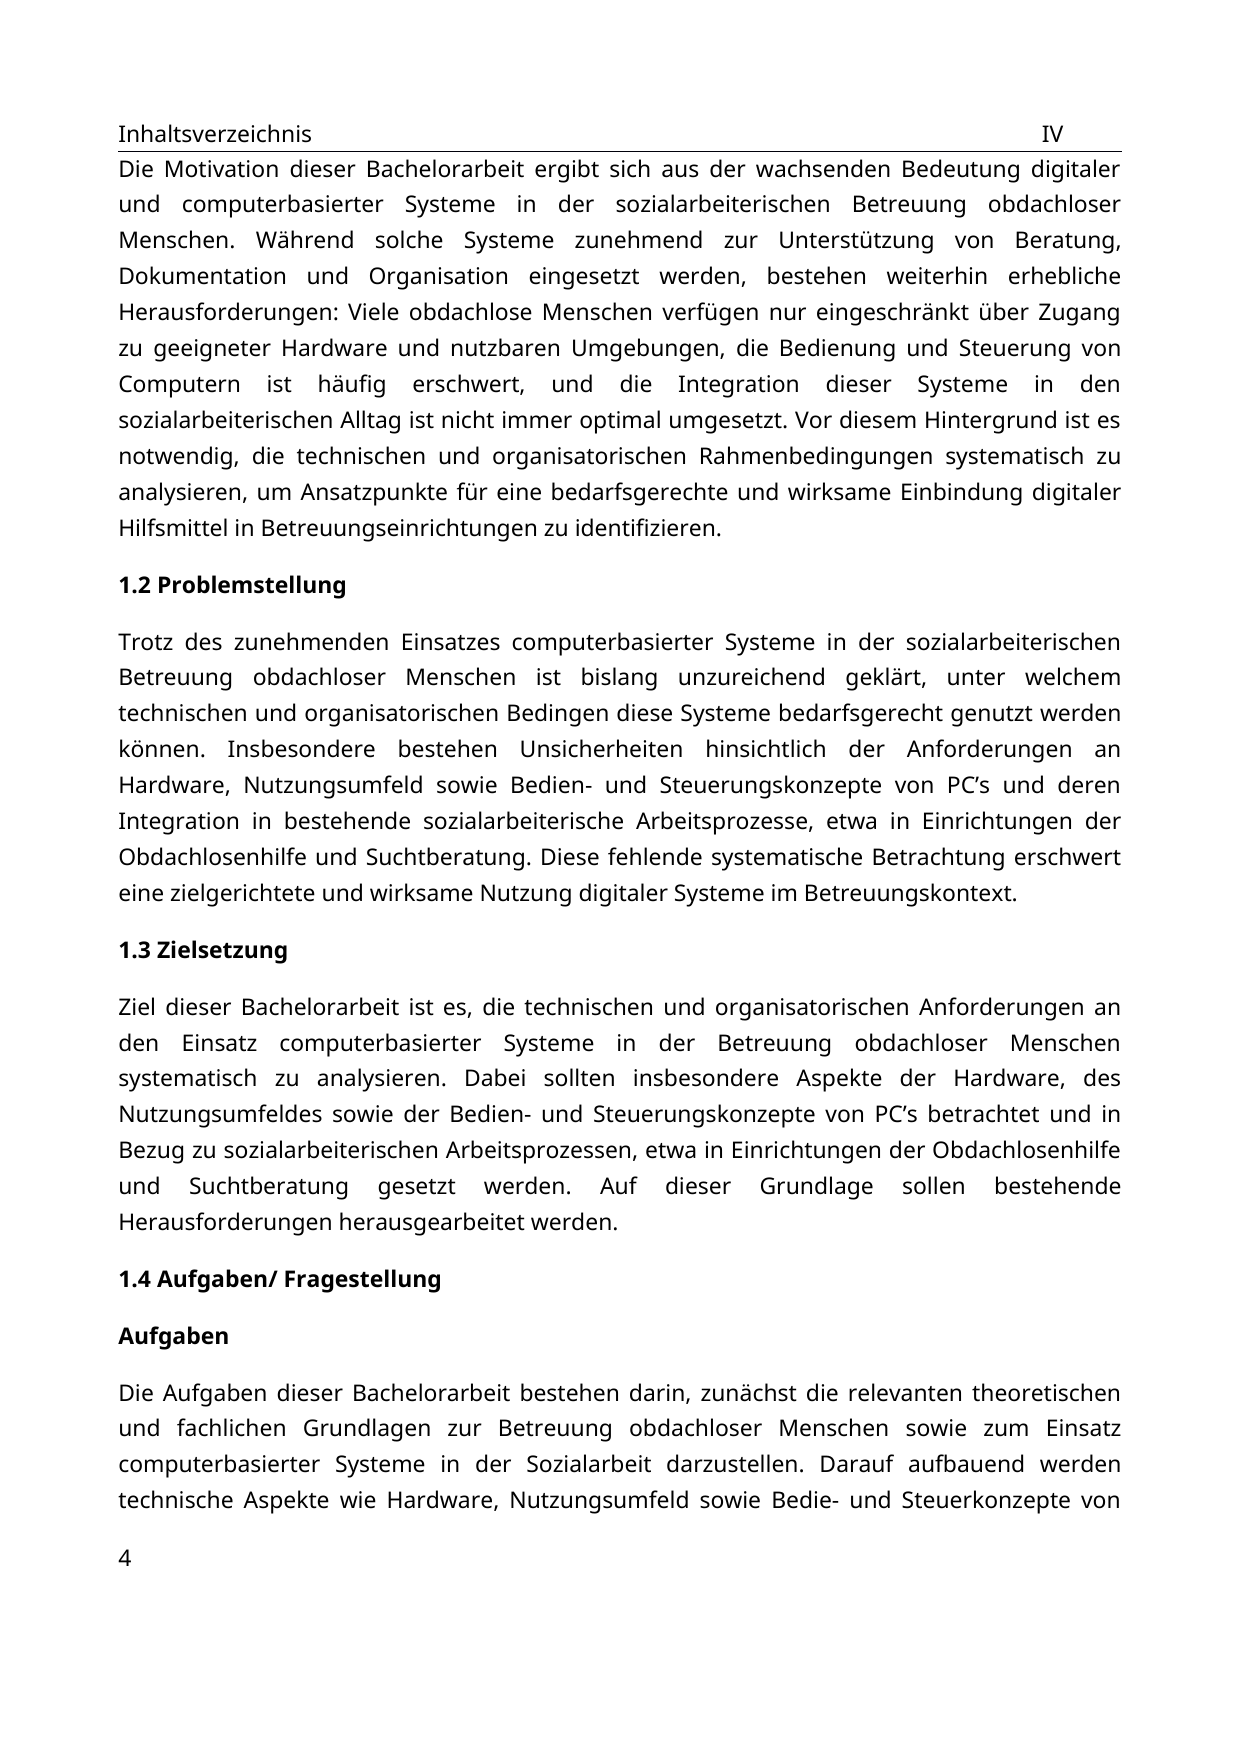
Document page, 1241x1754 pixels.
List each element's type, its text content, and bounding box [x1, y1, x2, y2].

text Die Aufgaben dieser Bachelorarbeit bestehen darin, zunächst die relevanten theoretischen und fachlichen Grundlagen zur Betreuung obdachloser Menschen sowie zum Einsatz computerbasierter Systeme in der Sozialarbeit darzustellen. Darauf aufbauend werden technische Aspekte wie Hardware, Nutzungsumfeld sowie Bedie- und Steuerkonzepte von [118, 1376, 1122, 1516]
text Ziel dieser Bachelorarbeit ist es, die technischen und organisatorischen Anforderungen an den Einsatz computerbasierter Systeme in der Betreuung obdachloser Menschen systematisch zu analysieren. Dabei sollten insbesondere Aspekte der Hardware, des Nutzungsumfeldes sowie der Bedien- und Steuerungskonzepte von PC’s betrachtet und in Bezug zu sozialarbeiterischen Arbeitsprozessen, etwa in Einrichtungen der Obdachlosenhilfe und Suchtberatung gesetzt werden. Auf dieser Grundlage sollen bestehende Herausforderungen herausgearbeitet werden. [118, 991, 1122, 1237]
text Trotz des zunehmenden Einsatzes computerbasierter Systeme in der sozialarbeiterischen Betreuung obdachloser Menschen ist bislang unzureichend geklärt, unter welchem technischen und organisatorischen Bedingen diese Systeme bedarfsgerecht genutzt werden können. Insbesondere bestehen Unsicherheiten hinsichtlich der Anforderungen an Hardware, Nutzungsumfeld sowie Bedien- und Steuerungskonzepte von PC’s und deren Integration in bestehende sozialarbeiterische Arbeitsprozesse, etwa in Einrichtungen der Obdachlosenhilfe und Suchtberatung. Diese fehlende systematische Betrachtung erschwert eine zielgerichtete und wirksame Nutzung digitaler Systeme im Betreuungskontext. [118, 625, 1122, 908]
text Die Motivation dieser Bachelorarbeit ergibt sich aus der wachsenden Bedeutung digitaler und computerbasierter Systeme in der sozialarbeiterischen Betreuung obdachloser Menschen. Während solche Systeme zunehmend zur Unterstützung von Beratung, Dokumentation und Organisation eingesetzt werden, bestehen weiterhin erhebliche Herausforderungen: Viele obdachlose Menschen verfügen nur eingeschränkt über Zugang zu geeigneter Hardware und nutzbaren Umgebungen, die Bedienung und Steuerung von Computern ist häufig erschwert, und die Integration dieser Systeme in den sozialarbeiterischen Alltag ist nicht immer optimal umgesetzt. Vor diesem Hintergrund ist es notwendig, die technischen und organisatorischen Rahmenbedingungen systematisch zu analysieren, um Ansatzpunkte für eine bedarfsgerechte und wirksame Einbindung digitaler Hilfsmittel in Betreuungseinrichtungen zu identifizieren. [118, 152, 1122, 543]
text 1.3 Zielsetzung [118, 934, 1122, 965]
text 1.4 Aufgaben/ Fragestellung [118, 1263, 1122, 1294]
text Aufgaben [118, 1320, 1122, 1351]
text 1.2 Problemstellung [118, 569, 1122, 600]
